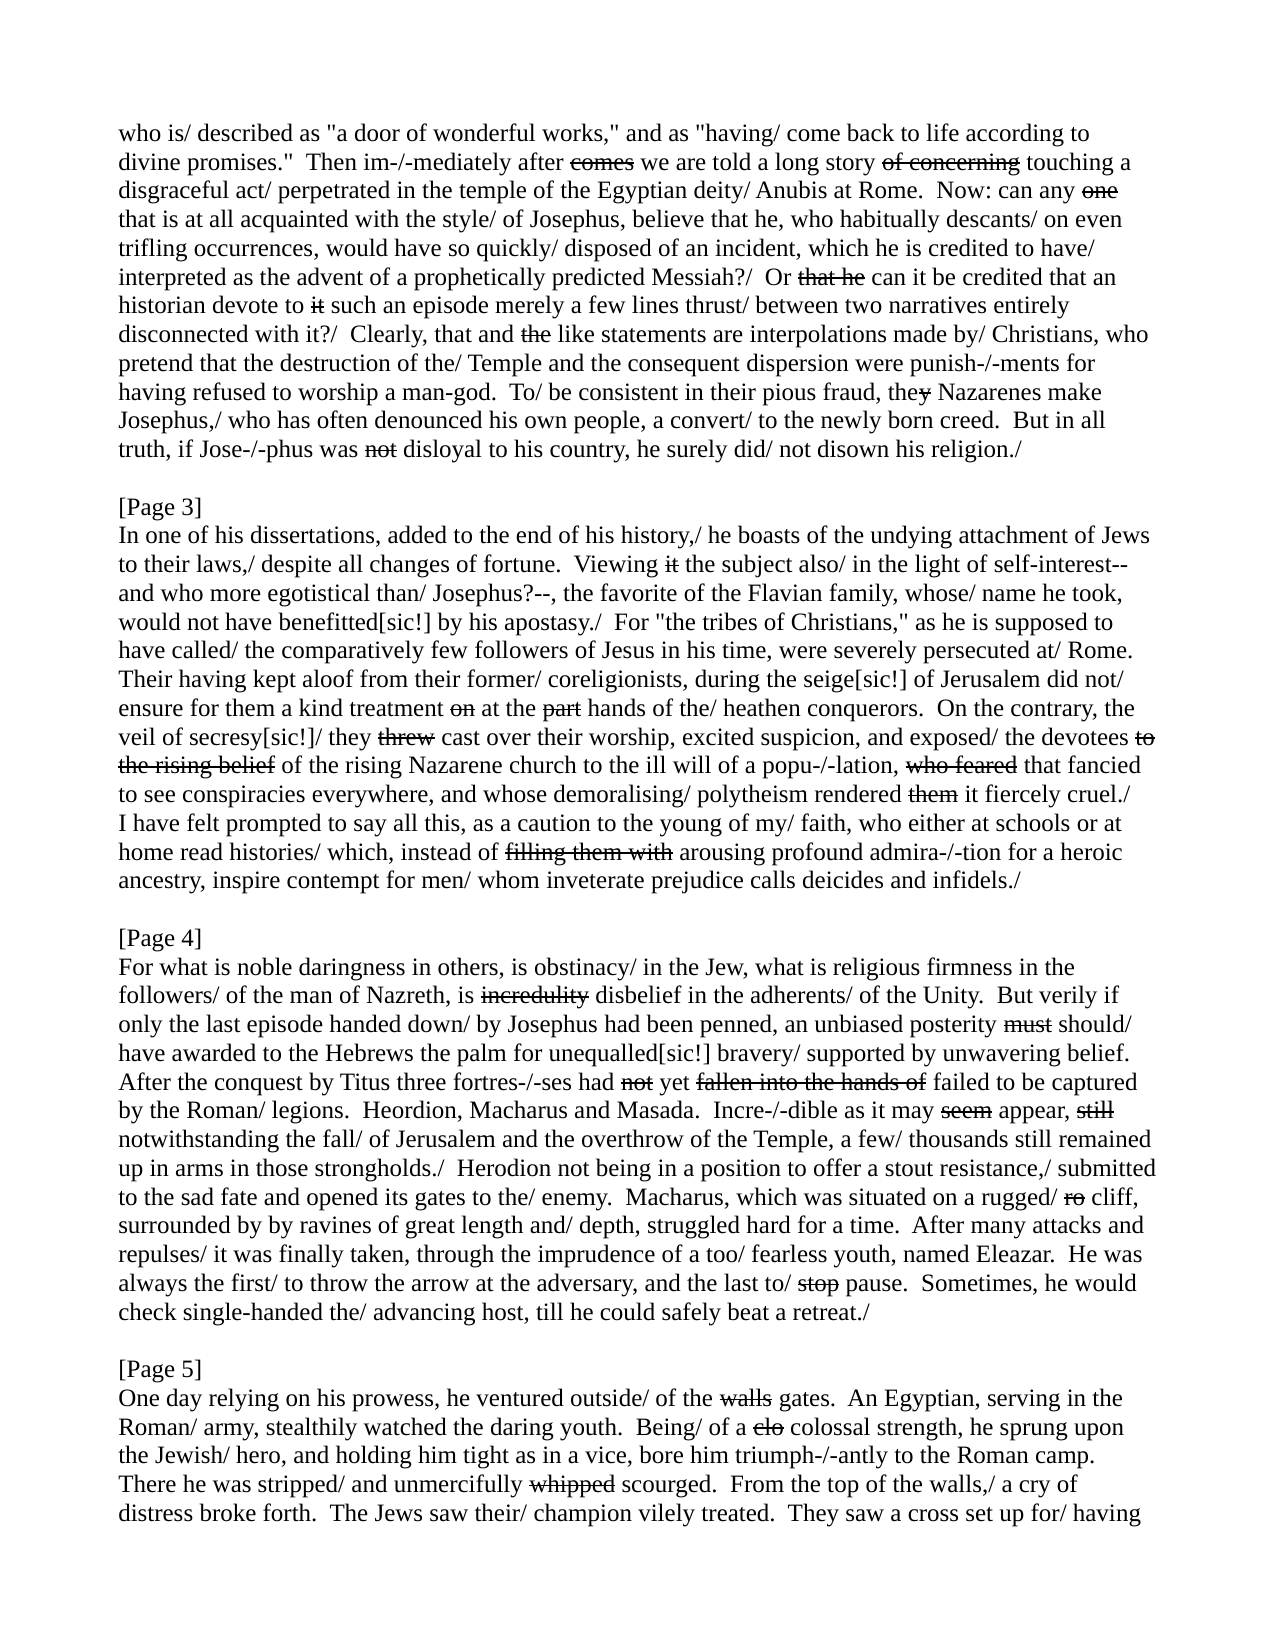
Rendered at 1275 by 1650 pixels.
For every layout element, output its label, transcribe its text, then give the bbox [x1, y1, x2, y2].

text [Page 4] [118, 923, 1157, 952]
text One day relying on his prowess, he ventured outside/ of the walls gates. An Egyptian, serving in the Roman/ army, stealthily watched the daring youth. Being/ of a clo colossal strength, he sprung upon the Jewish/ hero, and holding him tight as in a vice, bore him triumph-/-antly to the Roman camp. There he was stripped/ and unmercifully whipped scourged. From the top of the walls,/ a cry of distress broke forth. The Jews saw their/ champion vilely treated. They saw a cross set up for/ having [118, 1383, 1157, 1527]
text who is/ described as "a door of wonderful works," and as "having/ come back to life according to divine promises." Then im-/-mediately after comes we are told a long story of concerning touching a disgraceful act/ perpetrated in the temple of the Egyptian deity/ Anubis at Rome. Now: can any one that is at all acquainted with the style/ of Josephus, believe that he, who habitually descants/ on even trifling occurrences, would have so quickly/ disposed of an incident, which he is credited to have/ interpreted as the advent of a prophetically predicted Messiah?/ Or that he can it be credited that an historian devote to it such an episode merely a few lines thrust/ between two narratives entirely disconnected with it?/ Clearly, that and the like statements are interpolations made by/ Christians, who pretend that the destruction of the/ Temple and the consequent dispersion were punish-/-ments for having refused to worship a man-god. To/ be consistent in their pious fraud, they Nazarenes make Josephus,/ who has often denounced his own people, a convert/ to the newly born creed. But in all truth, if Jose-/-phus was not disloyal to his country, he surely did/ not disown his religion./ [118, 118, 1157, 463]
text I have felt prompted to say all this, as a caution to the young of my/ faith, who either at schools or at home read histories/ which, instead of filling them with arousing profound admira-/-tion for a heroic ancestry, inspire contempt for men/ whom inveterate prejudice calls deicides and infidels./ [118, 808, 1157, 894]
text [Page 3] [118, 492, 1157, 521]
text [Page 5] [118, 1354, 1157, 1383]
text For what is noble daringness in others, is obstinacy/ in the Jew, what is religious firmness in the followers/ of the man of Nazreth, is incredulity disbelief in the adherents/ of the Unity. But verily if only the last episode handed down/ by Josephus had been penned, an unbiased posterity must should/ have awarded to the Hebrews the palm for unequalled[sic!] bravery/ supported by unwavering belief. After the conquest by Titus three fortres-/-ses had not yet fallen into the hands of failed to be captured by the Roman/ legions. Heordion, Macharus and Masada. Incre-/-dible as it may seem appear, still notwithstanding the fall/ of Jerusalem and the overthrow of the Temple, a few/ thousands still remained up in arms in those strongholds./ Herodion not being in a position to offer a stout resistance,/ submitted to the sad fate and opened its gates to the/ enemy. Macharus, which was situated on a rugged/ ro cliff, surrounded by by ravines of great length and/ depth, struggled hard for a time. After many attacks and repulses/ it was finally taken, through the imprudence of a too/ fearless youth, named Eleazar. He was always the first/ to throw the arrow at the adversary, and the last to/ stop pause. Sometimes, he would check single-handed the/ advancing host, till he could safely beat a retreat./ [118, 952, 1157, 1326]
text In one of his dissertations, added to the end of his history,/ he boasts of the undying attachment of Jews to their laws,/ despite all changes of fortune. Viewing it the subject also/ in the light of self-interest--and who more egotistical than/ Josephus?--, the favorite of the Flavian family, whose/ name he took, would not have benefitted[sic!] by his apostasy./ For "the tribes of Christians," as he is supposed to have called/ the comparatively few followers of Jesus in his time, were severely persecuted at/ Rome. Their having kept aloof from their former/ coreligionists, during the seige[sic!] of Jerusalem did not/ ensure for them a kind treatment on at the part hands of the/ heathen conquerors. On the contrary, the veil of secresy[sic!]/ they threw cast over their worship, excited suspicion, and exposed/ the devotees to the rising belief of the rising Nazarene church to the ill will of a popu-/-lation, who feared that fancied to see conspiracies everywhere, and whose demoralising/ polytheism rendered them it fiercely cruel./ [118, 521, 1157, 808]
